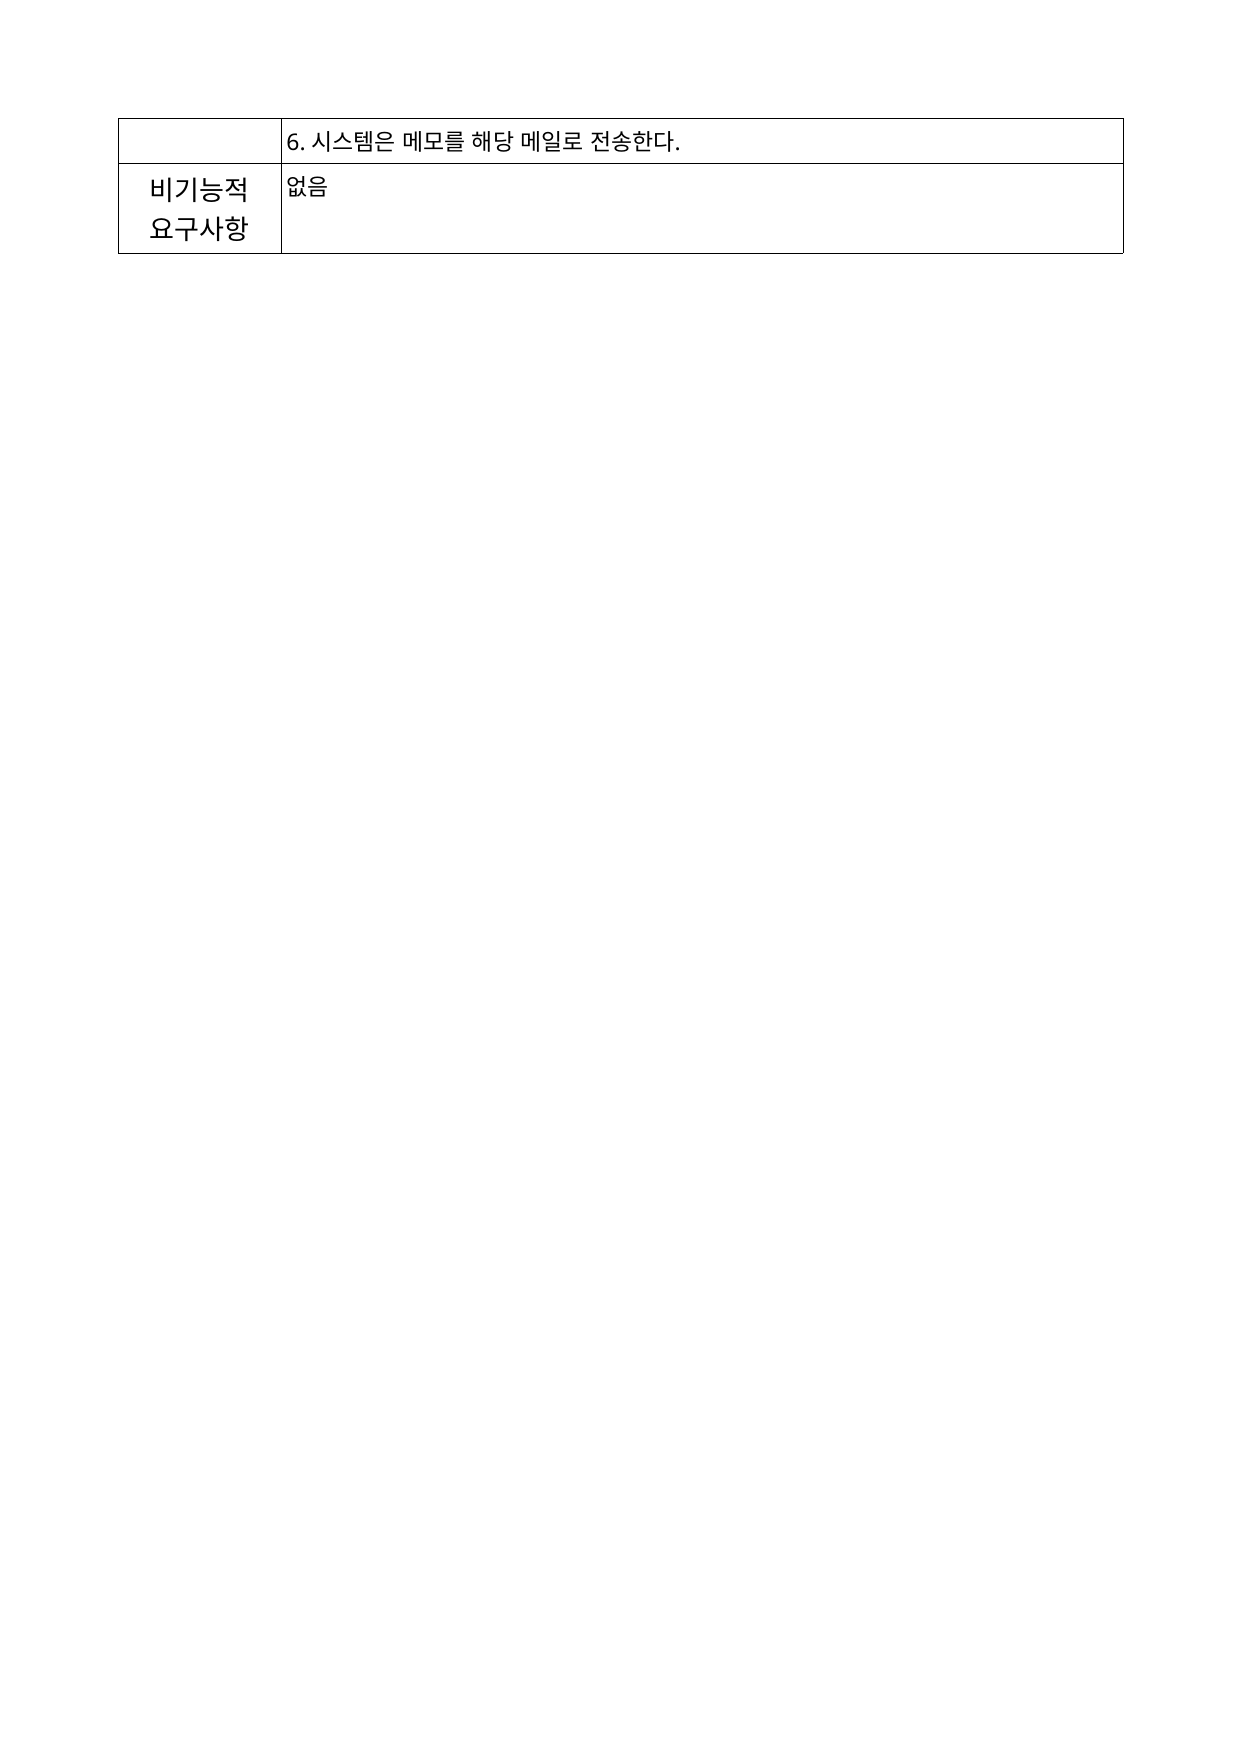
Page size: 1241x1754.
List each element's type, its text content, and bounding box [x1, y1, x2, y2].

table_cell 비기능적 요구사항 [119, 164, 281, 253]
table_cell 없음 [282, 164, 1123, 253]
table_cell [119, 119, 281, 163]
table_cell 6. 시스템은 메모를 해당 메일로 전송한다. [282, 119, 1123, 163]
